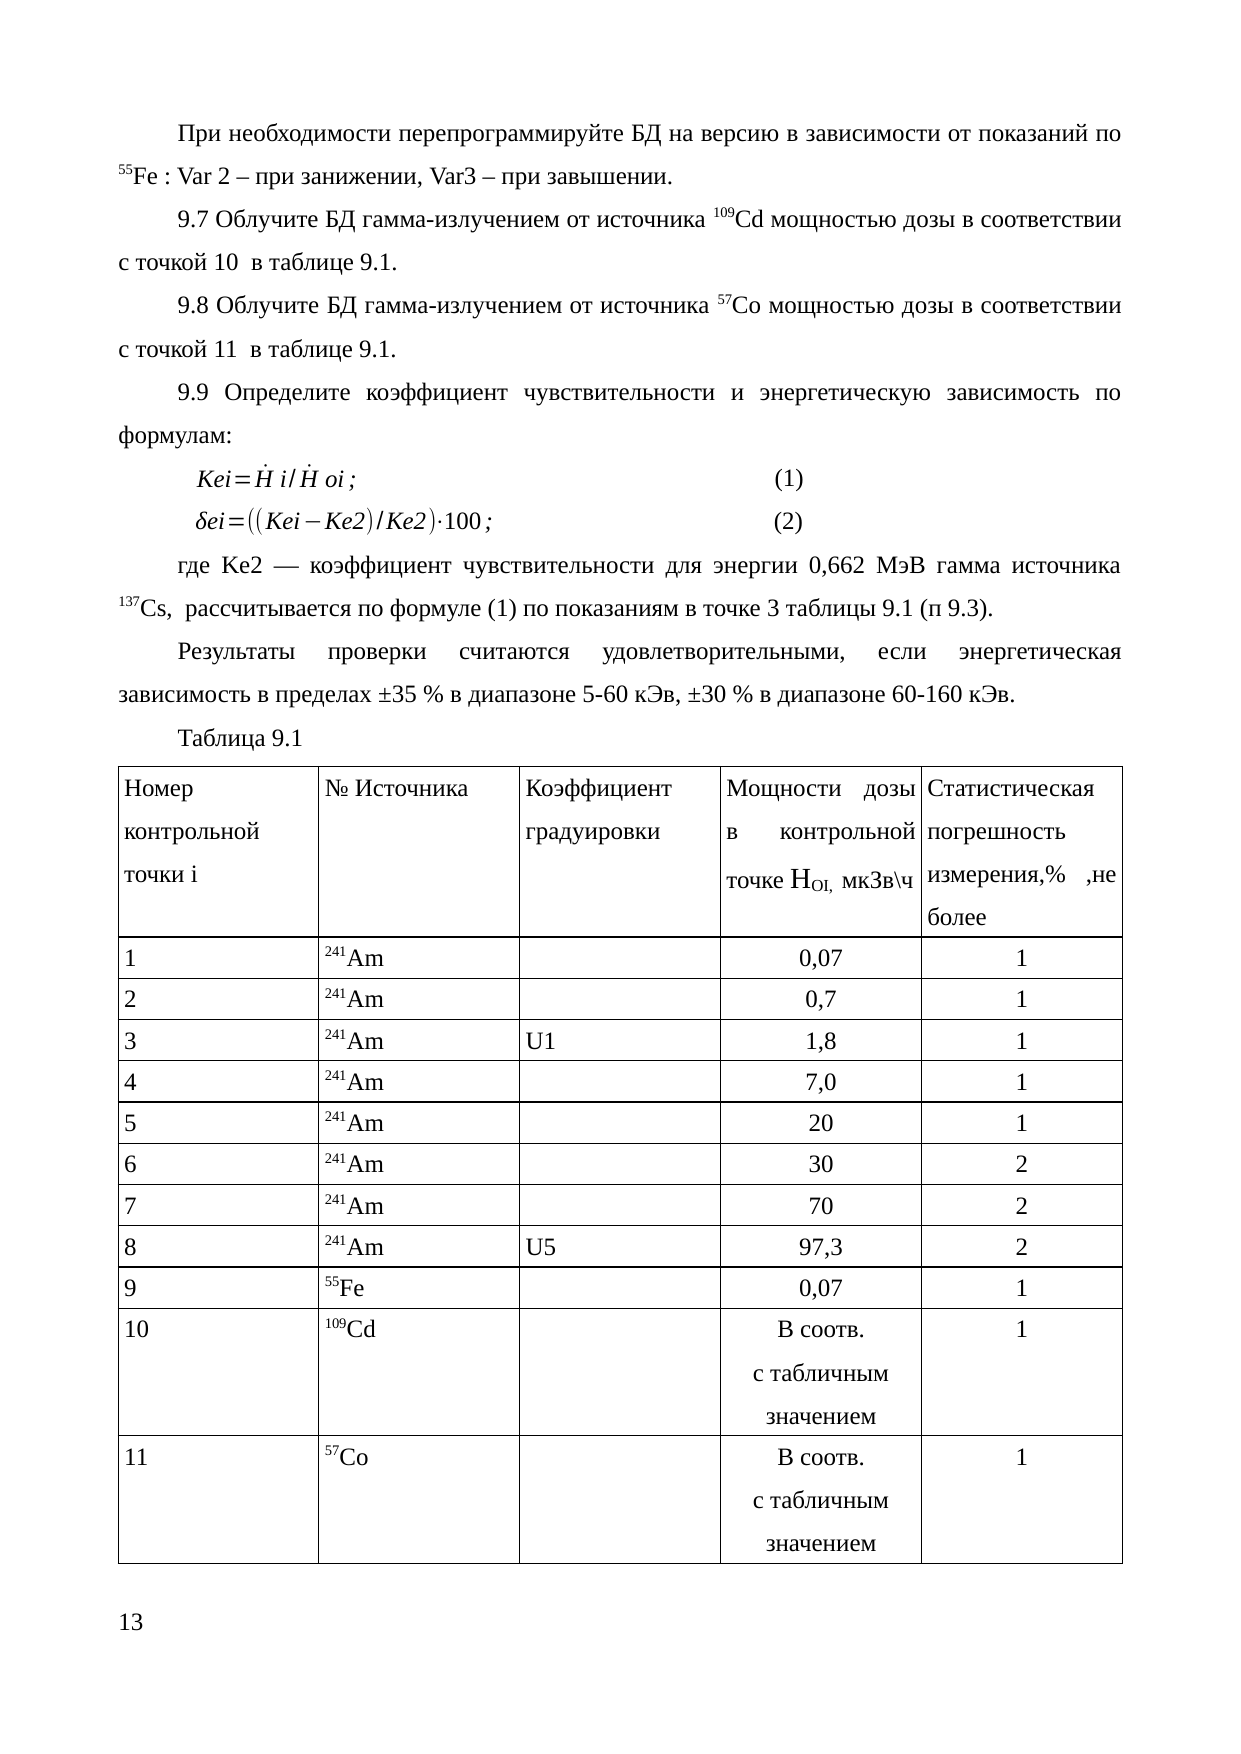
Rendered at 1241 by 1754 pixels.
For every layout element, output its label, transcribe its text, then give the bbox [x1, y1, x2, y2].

table_cell 4 [119, 1061, 318, 1101]
table_cell 241Am [319, 1185, 519, 1225]
table_cell 0,07 [721, 938, 921, 978]
table_cell В соотв. с табличным значением [721, 1309, 921, 1435]
table_cell 109Cd [319, 1309, 519, 1435]
table_cell 1 [922, 979, 1122, 1019]
table_cell 20 [721, 1103, 921, 1143]
table_cell 30 [721, 1144, 921, 1184]
table_cell 241Am [319, 1061, 519, 1101]
table_cell 3 [119, 1020, 318, 1060]
table_cell 1 [922, 1309, 1122, 1435]
table_cell 7 [119, 1185, 318, 1225]
table_cell 7,0 [721, 1061, 921, 1101]
table_cell 241Am [319, 1020, 519, 1060]
table_cell U1 [520, 1020, 720, 1060]
table_cell [520, 1436, 720, 1563]
table_cell 241Am [319, 1103, 519, 1143]
table_cell 241Am [319, 1226, 519, 1266]
table_cell [520, 979, 720, 1019]
text При необходимости перепрограммируйте БД на версию в зависимости от показаний по 55Fe : Var 2 – при занижении, Var3 – при завышении. [118, 118, 1122, 190]
table_cell 2 [922, 1226, 1122, 1266]
table_cell 6 [119, 1144, 318, 1184]
table_cell 241Am [319, 938, 519, 978]
table_header Коэффициент градуировки [520, 767, 720, 936]
table_cell 70 [721, 1185, 921, 1225]
table_cell 1 [922, 1020, 1122, 1060]
table_cell 1 [922, 1436, 1122, 1563]
table_cell 10 [119, 1309, 318, 1435]
text 9.7 Облучите БД гамма-излучением от источника 109Cd мощностью дозы в соответствии с точкой 10 в таблице 9.1. [118, 204, 1122, 276]
table_cell 2 [922, 1144, 1122, 1184]
table_cell [520, 1103, 720, 1143]
table_cell [520, 938, 720, 978]
table_header Статистическая погрешность измерения,% ,не более [922, 767, 1122, 936]
table_cell 1 [922, 938, 1122, 978]
table_cell 57Co [319, 1436, 519, 1563]
table_cell 1 [922, 1061, 1122, 1101]
table_cell 1,8 [721, 1020, 921, 1060]
table_cell U5 [520, 1226, 720, 1266]
table_cell [520, 1061, 720, 1101]
table_cell 241Am [319, 1144, 519, 1184]
table_cell 11 [119, 1436, 318, 1563]
text Результаты проверки считаются удовлетворительными, если энергетическая зависимость в пределах ±35 % в диапазоне 5-60 кЭв, ±30 % в диапазоне 60-160 кЭв. [118, 636, 1122, 708]
table_cell 8 [119, 1226, 318, 1266]
table_cell 9 [119, 1268, 318, 1308]
text где Ke2 — коэффициент чувствительности для энергии 0,662 МэВ гамма источника 137Cs, рассчитывается по формуле (1) по показаниям в точке 3 таблицы 9.1 (п 9.3). [118, 550, 1122, 622]
text (2) [118, 506, 1122, 536]
table_header Номер контрольной точки i [119, 767, 318, 936]
table_cell [520, 1309, 720, 1435]
table_cell 1 [119, 938, 318, 978]
table_cell В соотв. с табличным значением [721, 1436, 921, 1563]
table_cell 2 [119, 979, 318, 1019]
text 9.8 Облучите БД гамма-излучением от источника 57Co мощностью дозы в соответствии с точкой 11 в таблице 9.1. [118, 291, 1122, 362]
table_header № Источника [319, 767, 519, 936]
table_cell [520, 1185, 720, 1225]
text (1) [118, 463, 1122, 492]
table_cell 241Am [319, 979, 519, 1019]
table_cell 5 [119, 1103, 318, 1143]
table_cell [520, 1144, 720, 1184]
table_cell 0,07 [721, 1268, 921, 1308]
table_cell [520, 1268, 720, 1308]
text 9.9 Определите коэффициент чувствительности и энергетическую зависимость по формулам: [118, 377, 1122, 449]
table_cell 2 [922, 1185, 1122, 1225]
table_cell 1 [922, 1103, 1122, 1143]
text Таблица 9.1 [118, 723, 1122, 751]
table_header Мощности дозы в контрольной точке HOI, мкЗв\ч [721, 767, 921, 936]
table_cell 0,7 [721, 979, 921, 1019]
table_cell 1 [922, 1268, 1122, 1308]
table_cell 55Fe [319, 1268, 519, 1308]
table_cell 97,3 [721, 1226, 921, 1266]
